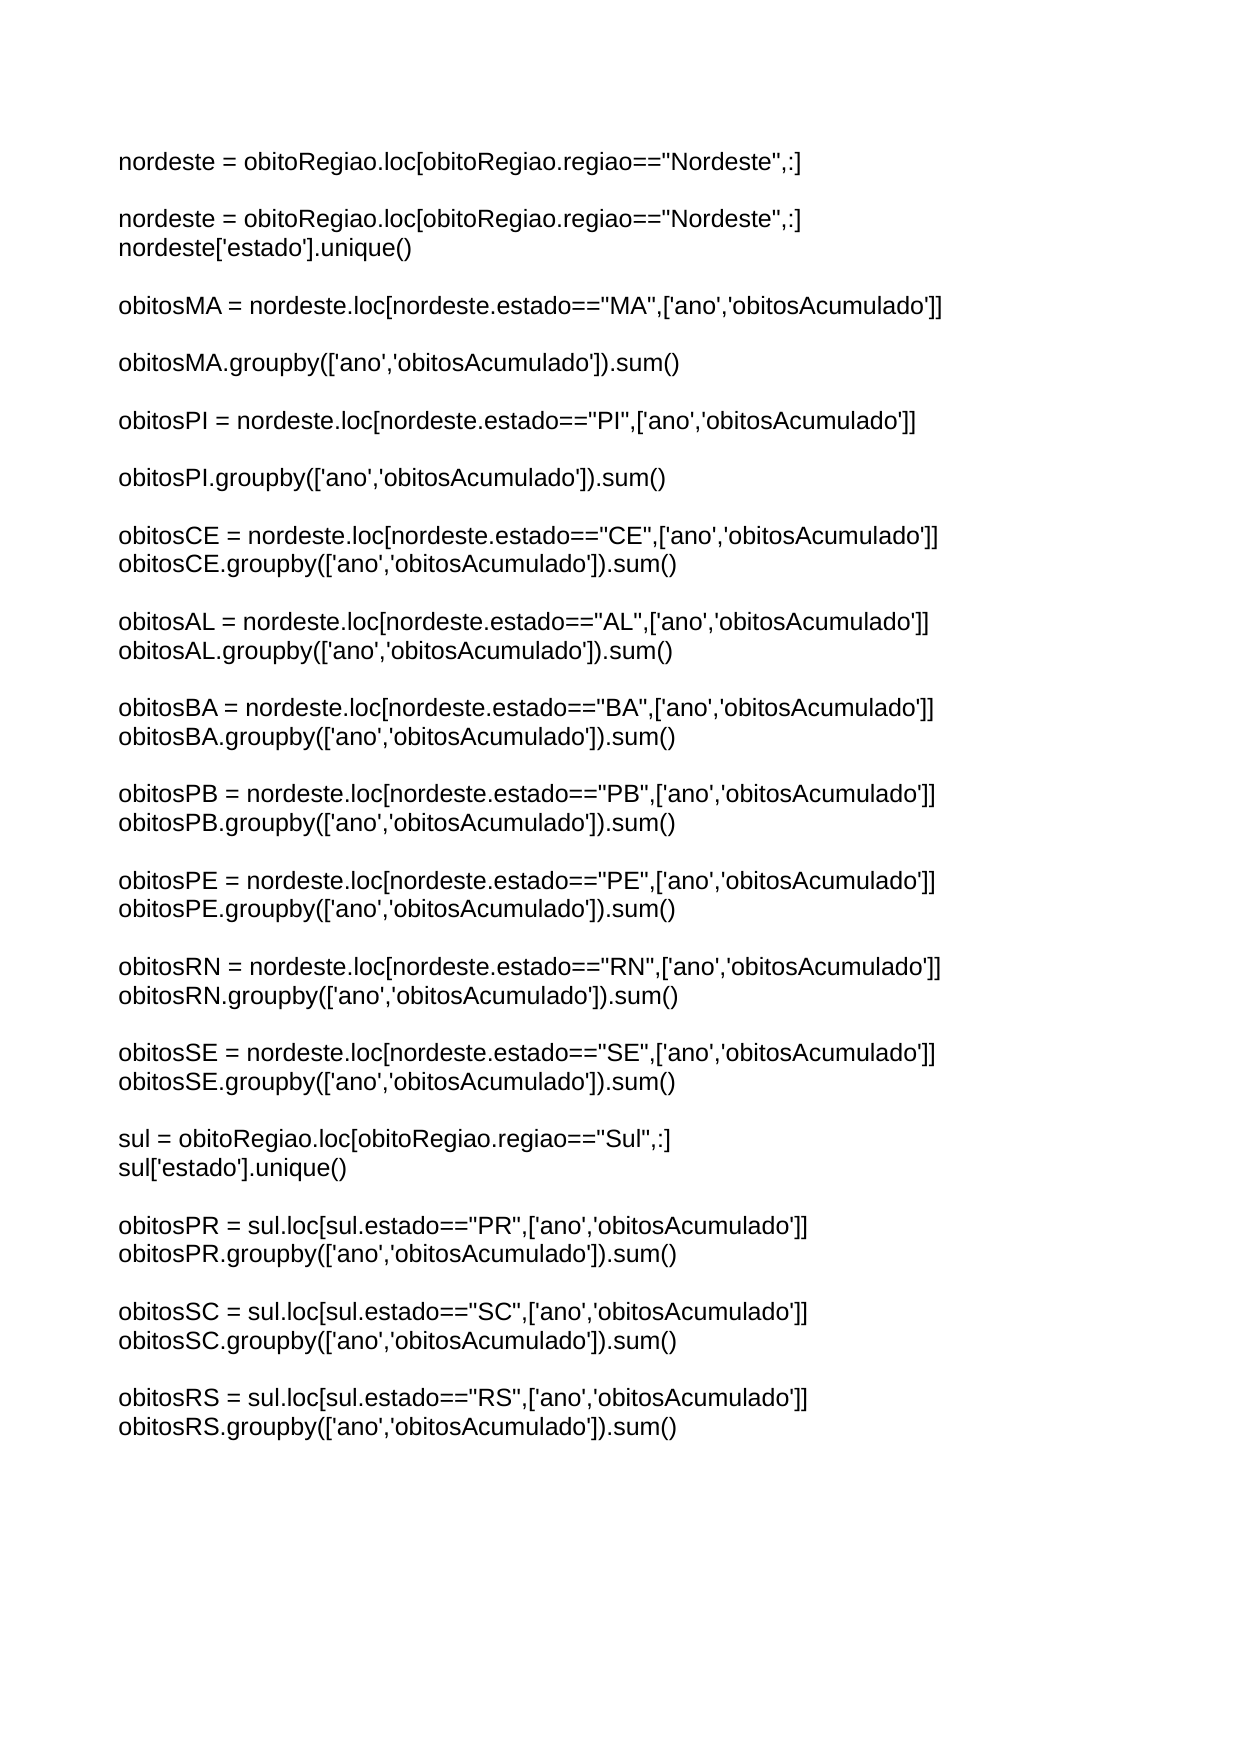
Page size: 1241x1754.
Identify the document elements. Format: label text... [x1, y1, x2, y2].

text obitosPR.groupby(['ano','obitosAcumulado']).sum() [118, 1239, 1122, 1268]
text obitosMA = nordeste.loc[nordeste.estado=="MA",['ano','obitosAcumulado']] [118, 291, 1122, 319]
text obitosRN = nordeste.loc[nordeste.estado=="RN",['ano','obitosAcumulado']] [118, 952, 1122, 981]
text obitosRS.groupby(['ano','obitosAcumulado']).sum() [118, 1412, 1122, 1441]
text obitosRN.groupby(['ano','obitosAcumulado']).sum() [118, 981, 1122, 1009]
text obitosPI = nordeste.loc[nordeste.estado=="PI",['ano','obitosAcumulado']] [118, 406, 1122, 434]
text obitosPB = nordeste.loc[nordeste.estado=="PB",['ano','obitosAcumulado']] [118, 779, 1122, 808]
text obitosAL.groupby(['ano','obitosAcumulado']).sum() [118, 636, 1122, 664]
text obitosAL = nordeste.loc[nordeste.estado=="AL",['ano','obitosAcumulado']] [118, 607, 1122, 636]
text obitosBA.groupby(['ano','obitosAcumulado']).sum() [118, 722, 1122, 751]
text nordeste = obitoRegiao.loc[obitoRegiao.regiao=="Nordeste",:] [118, 204, 1122, 233]
text obitosSC.groupby(['ano','obitosAcumulado']).sum() [118, 1326, 1122, 1354]
text obitosPI.groupby(['ano','obitosAcumulado']).sum() [118, 463, 1122, 492]
text obitosPB.groupby(['ano','obitosAcumulado']).sum() [118, 808, 1122, 837]
text obitosSE = nordeste.loc[nordeste.estado=="SE",['ano','obitosAcumulado']] [118, 1038, 1122, 1067]
text obitosSC = sul.loc[sul.estado=="SC",['ano','obitosAcumulado']] [118, 1297, 1122, 1326]
text obitosPE = nordeste.loc[nordeste.estado=="PE",['ano','obitosAcumulado']] [118, 866, 1122, 894]
text obitosRS = sul.loc[sul.estado=="RS",['ano','obitosAcumulado']] [118, 1383, 1122, 1412]
text obitosCE = nordeste.loc[nordeste.estado=="CE",['ano','obitosAcumulado']] [118, 521, 1122, 549]
text nordeste['estado'].unique() [118, 233, 1122, 262]
text obitosMA.groupby(['ano','obitosAcumulado']).sum() [118, 348, 1122, 377]
text sul['estado'].unique() [118, 1153, 1122, 1182]
text sul = obitoRegiao.loc[obitoRegiao.regiao=="Sul",:] [118, 1124, 1122, 1153]
text obitosBA = nordeste.loc[nordeste.estado=="BA",['ano','obitosAcumulado']] [118, 693, 1122, 722]
text obitosPE.groupby(['ano','obitosAcumulado']).sum() [118, 894, 1122, 923]
text obitosPR = sul.loc[sul.estado=="PR",['ano','obitosAcumulado']] [118, 1211, 1122, 1239]
text nordeste = obitoRegiao.loc[obitoRegiao.regiao=="Nordeste",:] [118, 147, 1122, 176]
text obitosSE.groupby(['ano','obitosAcumulado']).sum() [118, 1067, 1122, 1096]
text obitosCE.groupby(['ano','obitosAcumulado']).sum() [118, 549, 1122, 578]
